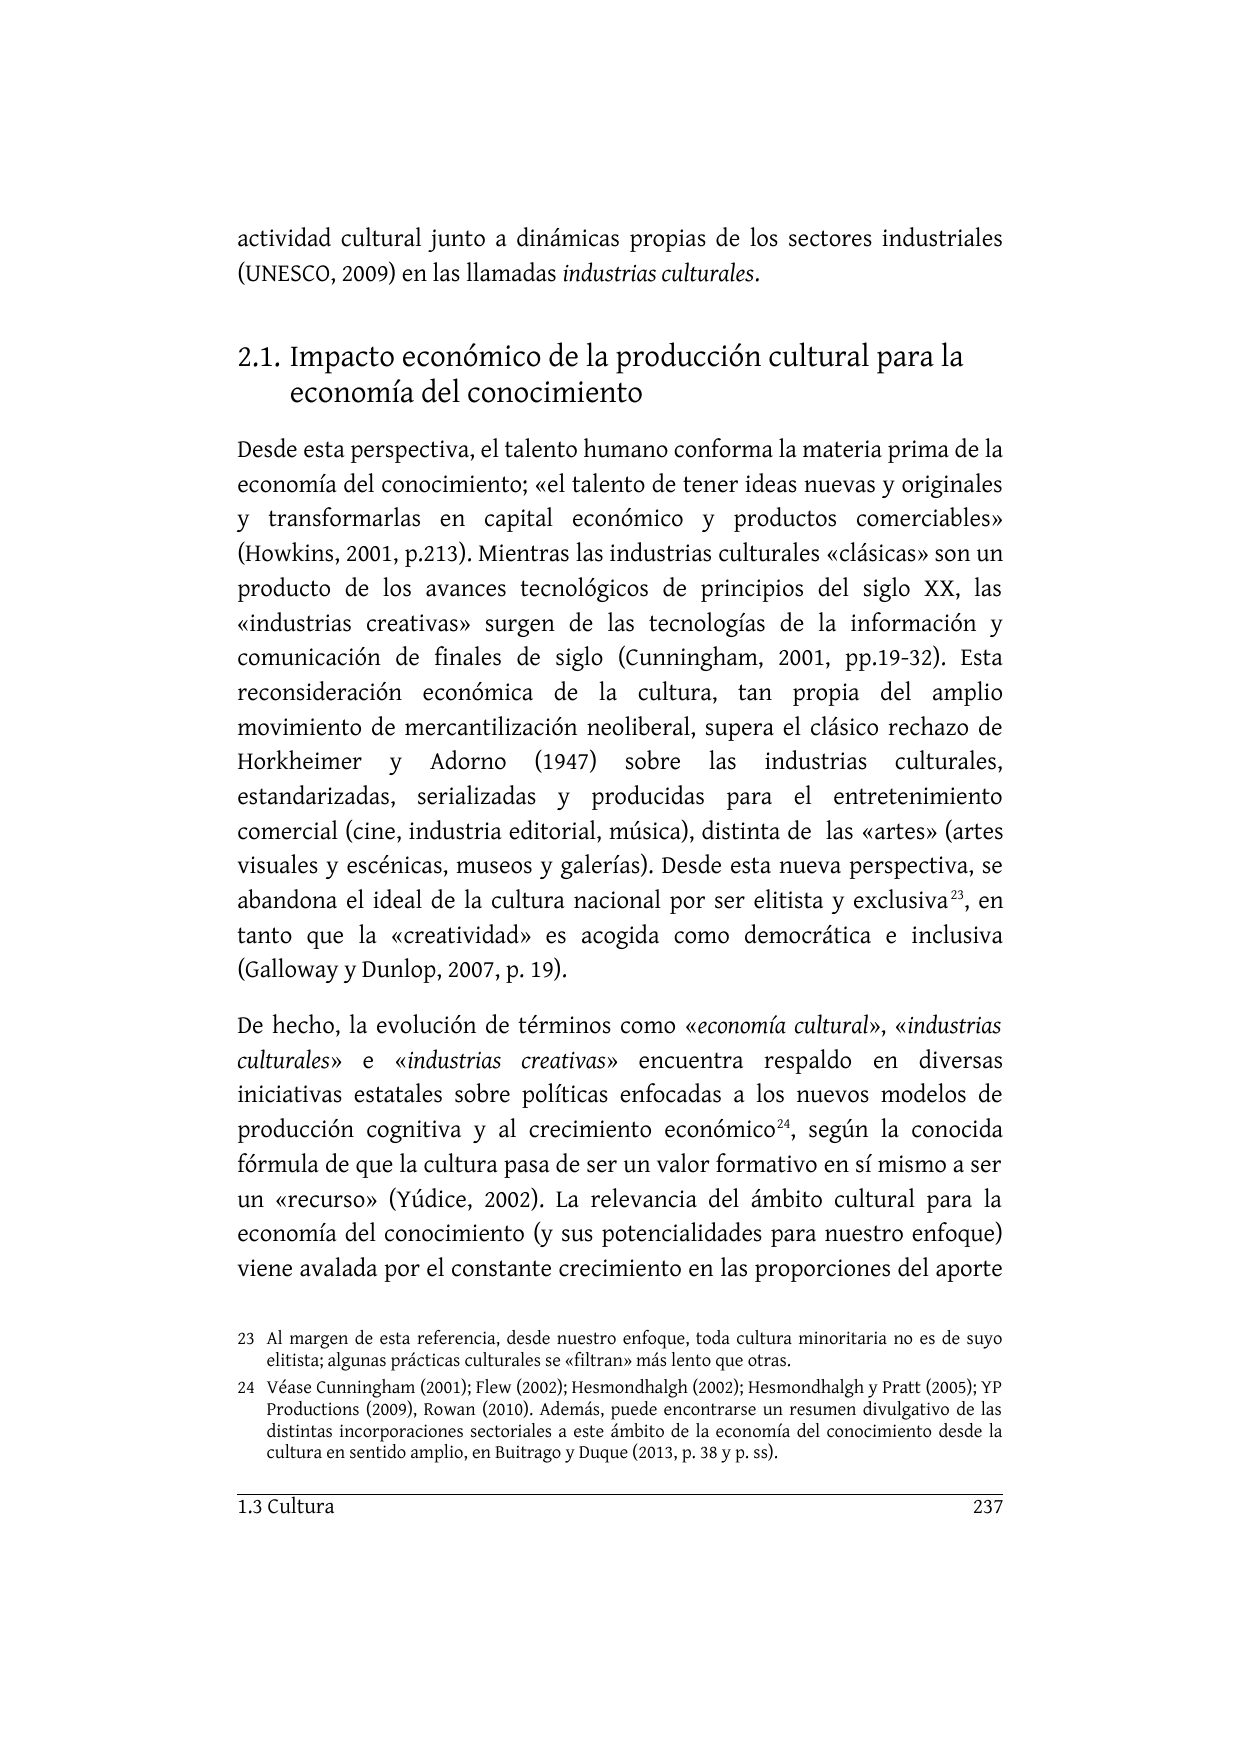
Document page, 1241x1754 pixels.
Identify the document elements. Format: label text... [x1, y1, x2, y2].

subtitle Impacto económico de la producción cultural para la economía del conocimiento [237, 339, 1003, 412]
text De hecho, la evolución de términos como «economía cultural», «industrias culturales» e «industrias creativas» encuentra respaldo en diversas iniciativas estatales sobre políticas enfocadas a los nuevos modelos de producción cognitiva y al crecimiento económico, según la conocida fórmula de que la cultura pasa de ser un valor formativo en sí mismo a ser un «recurso» (Yúdice, 2002). La relevancia del ámbito cultural para la economía del conocimiento (y sus potencialidades para nuestro enfoque) viene avalada por el constante crecimiento en las proporciones del aporte [237, 1012, 1003, 1283]
text actividad cultural junto a dinámicas propias de los sectores industriales (UNESCO, 2009) en las llamadas industrias culturales. [237, 225, 1003, 289]
text Véase Cunningham (2001); Flew (2002); Hesmondhalgh (2002); Hesmondhalgh y Pratt (2005); YP Productions (2009), Rowan (2010). Además, puede encontrarse un resumen divulgativo de las distintas incorporaciones sectoriales a este ámbito de la economía del conocimiento desde la cultura en sentido amplio, en Buitrago y Duque (2013, p. 38 y p. ss). [237, 1377, 1003, 1464]
text Desde esta perspectiva, el talento humano conforma la materia prima de la economía del conocimiento; «el talento de tener ideas nuevas y originales y transformarlas en capital económico y productos comerciables» (Howkins, 2001, p.213). Mientras las industrias culturales «clásicas» son un producto de los avances tecnológicos de principios del siglo XX, las «industrias creativas» surgen de las tecnologías de la información y comunicación de finales de siglo (Cunningham, 2001, pp.19-32). Esta reconsideración económica de la cultura, tan propia del amplio movimiento de mercantilización neoliberal, supera el clásico rechazo de Horkheimer y Adorno (1947) sobre las industrias culturales, estandarizadas, serializadas y producidas para el entretenimiento comercial (cine, industria editorial, música), distinta de las «artes» (artes visuales y escénicas, museos y galerías). Desde esta nueva perspectiva, se abandona el ideal de la cultura nacional por ser elitista y exclusiva, en tanto que la «creatividad» es acogida como democrática e inclusiva (Galloway y Dunlop, 2007, p. 19). [237, 436, 1003, 985]
text Al margen de esta referencia, desde nuestro enfoque, toda cultura minoritaria no es de suyo elitista; algunas prácticas culturales se «filtran» más lento que otras. [237, 1328, 1003, 1371]
